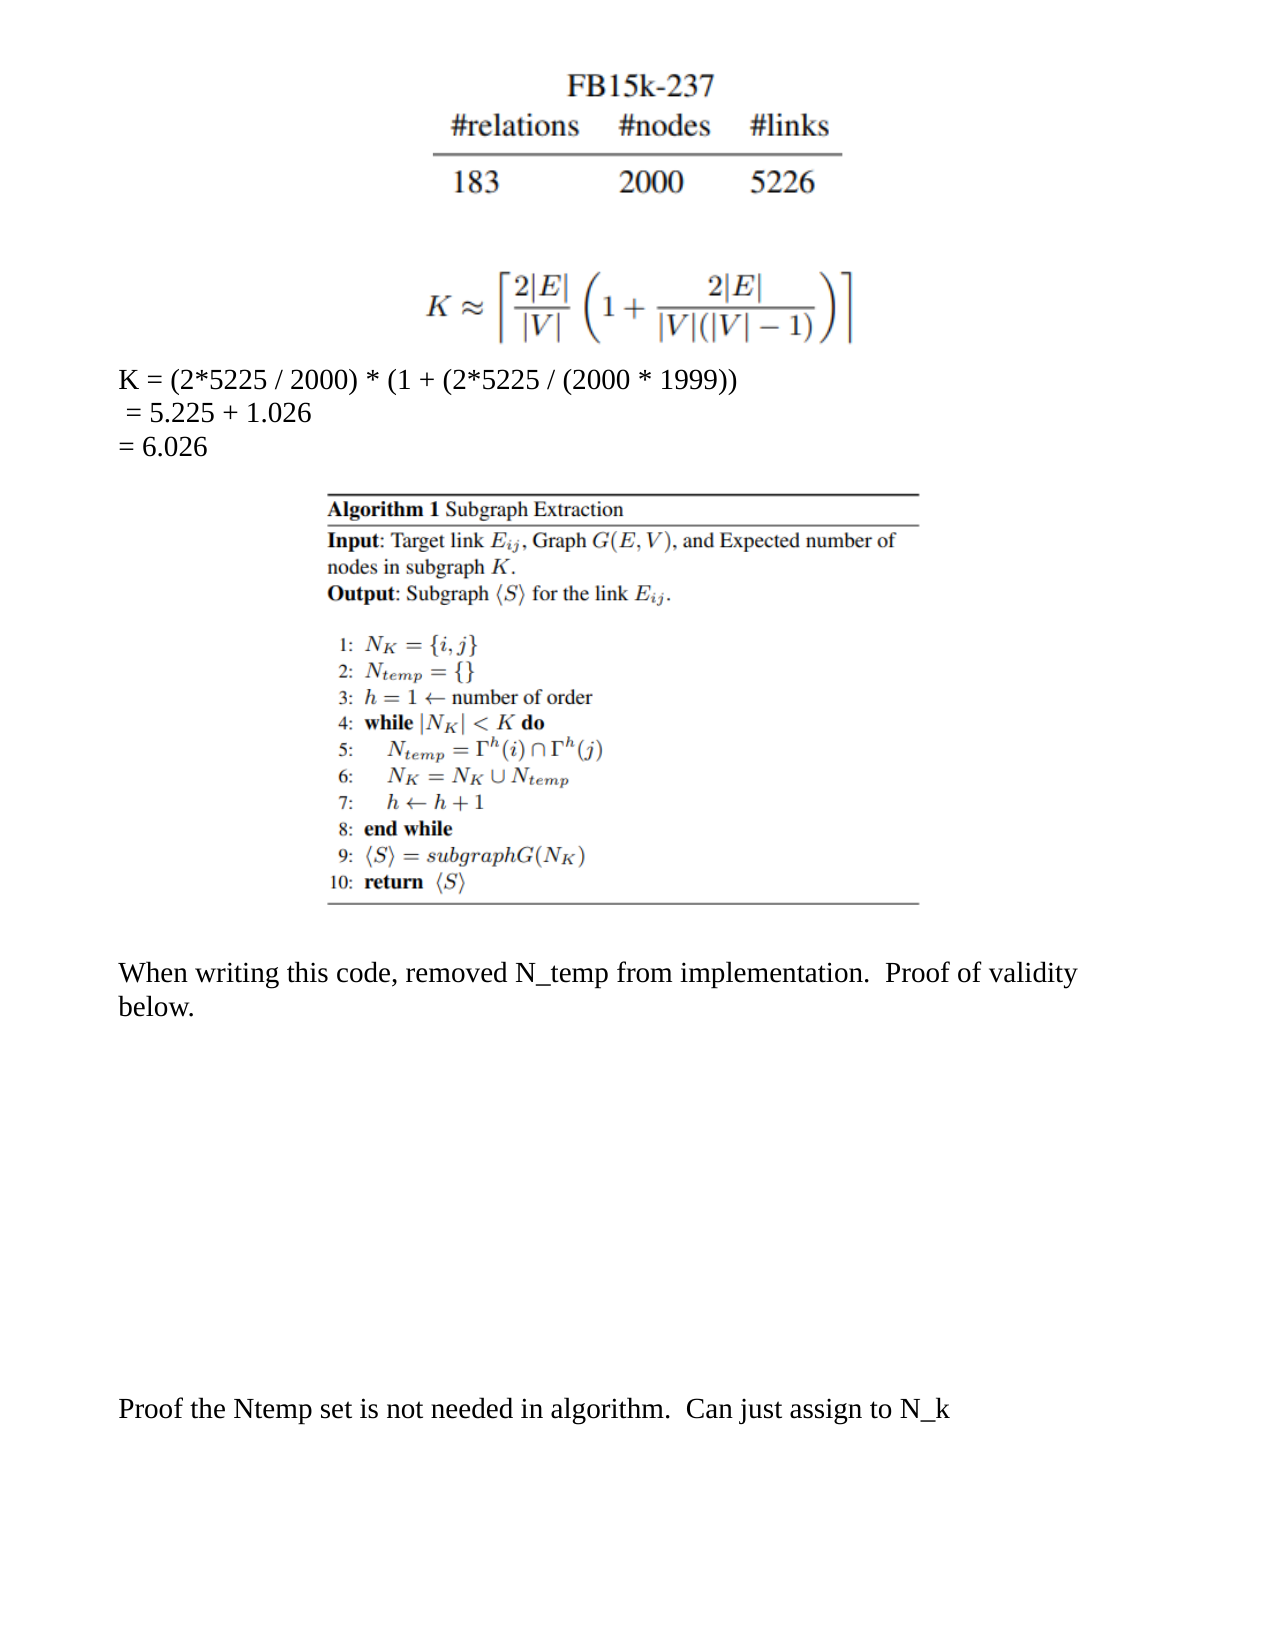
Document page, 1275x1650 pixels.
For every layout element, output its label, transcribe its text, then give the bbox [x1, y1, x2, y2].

text Proof the Ntemp set is not needed in algorithm. Can just assign to N_k [118, 1391, 1157, 1425]
text = 6.026 [118, 429, 1157, 462]
text When writing this code, removed N_temp from implementation. Proof of validity below. [118, 955, 1157, 1022]
picture [317, 462, 958, 922]
text K = (2*5225 / 2000) * (1 + (2*5225 / (2000 * 1999)) [118, 240, 1157, 395]
picture [400, 240, 876, 362]
text = 5.225 + 1.026 [118, 395, 1157, 429]
picture [432, 65, 843, 207]
